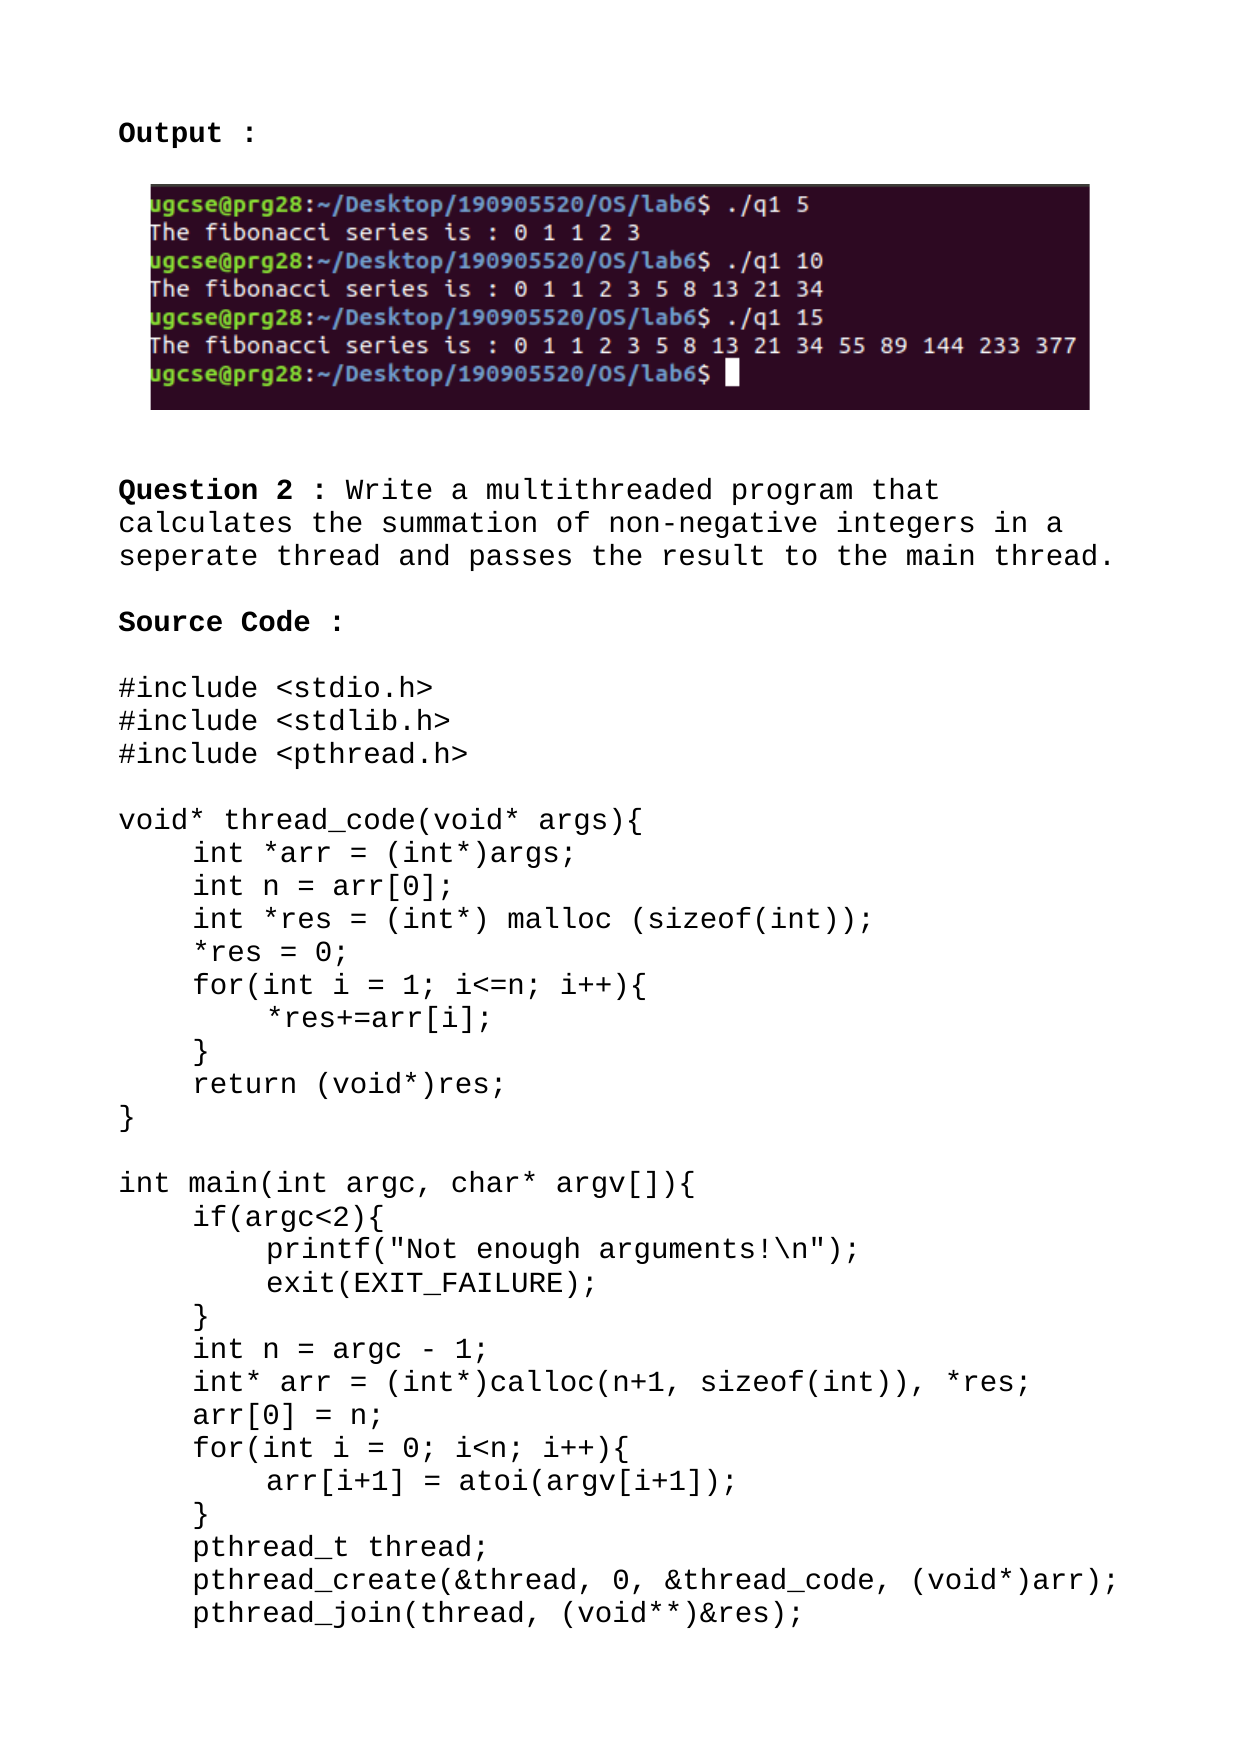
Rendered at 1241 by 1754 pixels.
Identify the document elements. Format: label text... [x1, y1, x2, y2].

text int n = arr[0]; [118, 871, 1122, 904]
text arr[0] = n; [118, 1400, 1122, 1433]
text #include <stdio.h> [118, 673, 1122, 706]
text } [118, 1037, 1122, 1069]
text void* thread_code(void* args){ [118, 805, 1122, 838]
text Source Code : [118, 607, 1122, 640]
text int *arr = (int*)args; [118, 838, 1122, 871]
text Question 2 : Write a multithreaded program that calculates the summation of non-negative integers in a seperate thread and passes the result to the main thread. [118, 475, 1122, 574]
text Output : [118, 118, 1122, 151]
text #include <stdlib.h> [118, 706, 1122, 739]
text int *res = (int*) malloc (sizeof(int)); [118, 904, 1122, 937]
text printf("Not enough arguments!\n"); [118, 1235, 1122, 1268]
text int n = argc - 1; [118, 1334, 1122, 1367]
text } [118, 1103, 1122, 1136]
text exit(EXIT_FAILURE); [118, 1268, 1122, 1301]
picture [150, 184, 1090, 410]
text pthread_join(thread, (void**)&res); [118, 1598, 1122, 1631]
text *res+=arr[i]; [118, 1003, 1122, 1037]
text if(argc<2){ [118, 1202, 1122, 1235]
text for(int i = 0; i<n; i++){ [118, 1433, 1122, 1466]
text #include <pthread.h> [118, 739, 1122, 772]
text *res = 0; [118, 937, 1122, 971]
text pthread_create(&thread, 0, &thread_code, (void*)arr); [118, 1565, 1122, 1598]
text int* arr = (int*)calloc(n+1, sizeof(int)), *res; [118, 1367, 1122, 1400]
text int main(int argc, char* argv[]){ [118, 1169, 1122, 1202]
text pthread_t thread; [118, 1532, 1122, 1565]
text } [118, 1301, 1122, 1334]
text return (void*)res; [118, 1069, 1122, 1103]
text } [118, 1499, 1122, 1532]
text arr[i+1] = atoi(argv[i+1]); [118, 1466, 1122, 1499]
text for(int i = 1; i<=n; i++){ [118, 971, 1122, 1003]
